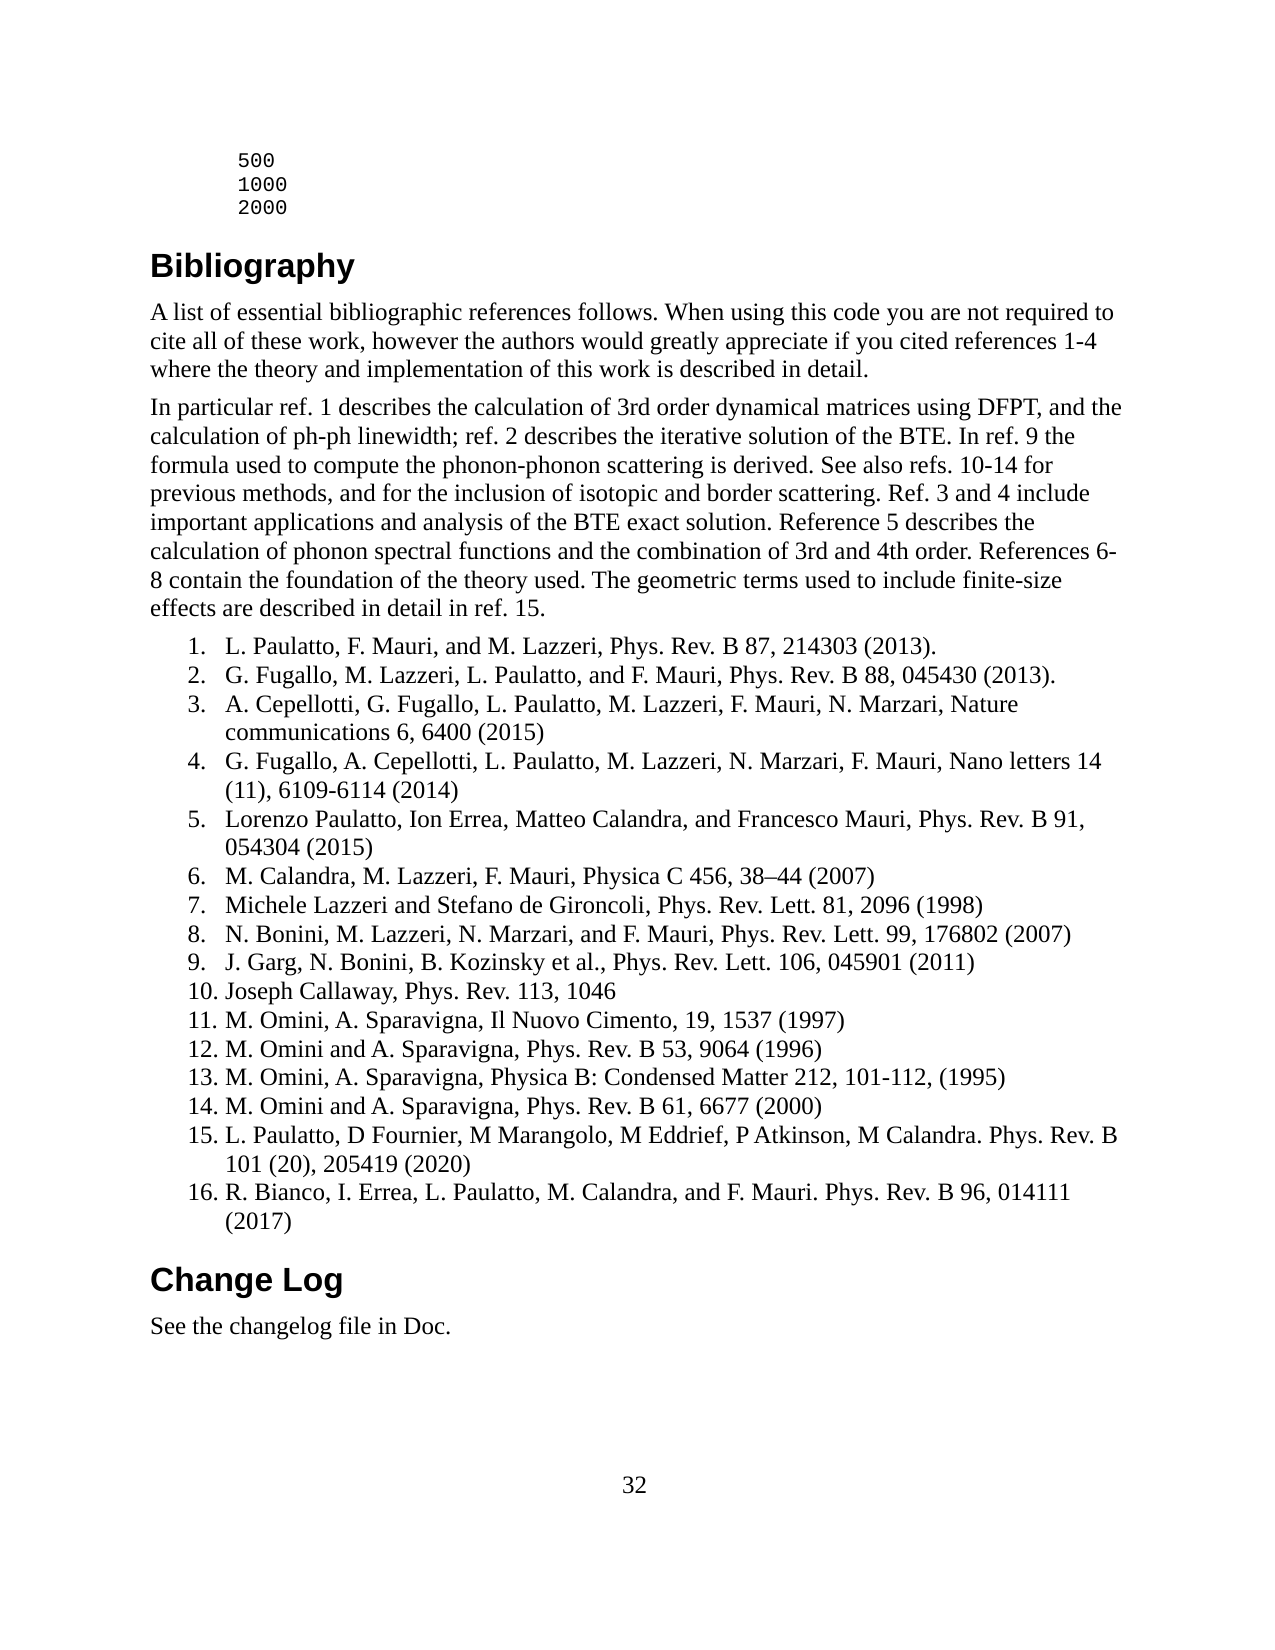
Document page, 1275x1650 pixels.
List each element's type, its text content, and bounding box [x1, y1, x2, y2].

list M. Omini and A. Sparavigna, Phys. Rev. B 61, 6677 (2000) [187, 1091, 1125, 1120]
list G. Fugallo, A. Cepellotti, L. Paulatto, M. Lazzeri, N. Marzari, F. Mauri, Nano letters 14 (11), 6109-6114 (2014) [187, 746, 1125, 804]
list L. Paulatto, F. Mauri, and M. Lazzeri, Phys. Rev. B 87, 214303 (2013). [187, 631, 1125, 660]
text A list of essential bibliographic references follows. When using this code you are not required to cite all of these work, however the authors would greatly appreciate if you cited references 1-4 where the theory and implementation of this work is described in detail. [150, 297, 1125, 383]
subtitle Change Log [150, 1260, 1125, 1299]
list A. Cepellotti, G. Fugallo, L. Paulatto, M. Lazzeri, F. Mauri, N. Marzari, Nature communications 6, 6400 (2015) [187, 689, 1125, 746]
list Joseph Callaway, Phys. Rev. 113, 1046 [187, 976, 1125, 1005]
list Lorenzo Paulatto, Ion Errea, Matteo Calandra, and Francesco Mauri, Phys. Rev. B 91, 054304 (2015) [187, 804, 1125, 861]
list Michele Lazzeri and Stefano de Gironcoli, Phys. Rev. Lett. 81, 2096 (1998) [187, 890, 1125, 919]
list L. Paulatto, D Fournier, M Marangolo, M Eddrief, P Atkinson, M Calandra. Phys. Rev. B 101 (20), 205419 (2020) [187, 1120, 1125, 1177]
list M. Omini and A. Sparavigna, Phys. Rev. B 53, 9064 (1996) [187, 1034, 1125, 1062]
list J. Garg, N. Bonini, B. Kozinsky et al., Phys. Rev. Lett. 106, 045901 (2011) [187, 947, 1125, 976]
list N. Bonini, M. Lazzeri, N. Marzari, and F. Mauri, Phys. Rev. Lett. 99, 176802 (2007) [187, 919, 1125, 947]
list M. Calandra, M. Lazzeri, F. Mauri, Physica C 456, 38–44 (2007) [187, 861, 1125, 890]
list M. Omini, A. Sparavigna, Physica B: Condensed Matter 212, 101-112, (1995) [187, 1062, 1125, 1091]
text In particular ref. 1 describes the calculation of 3rd order dynamical matrices using DFPT, and the calculation of ph-ph linewidth; ref. 2 describes the iterative solution of the BTE. In ref. 9 the formula used to compute the phonon-phonon scattering is derived. See also refs. 10-14 for previous methods, and for the inclusion of isotopic and border scattering. Ref. 3 and 4 include important applications and analysis of the BTE exact solution. Reference 5 describes the calculation of phonon spectral functions and the combination of 3rd and 4th order. References 6-8 contain the foundation of the theory used. The geometric terms used to include finite-size effects are described in detail in ref. 15. [150, 392, 1125, 622]
text 500 [150, 150, 1125, 174]
text See the changelog file in Doc. [150, 1311, 1125, 1340]
list R. Bianco, I. Errea, L. Paulatto, M. Calandra, and F. Mauri. Phys. Rev. B 96, 014111 (2017) [187, 1177, 1125, 1235]
list M. Omini, A. Sparavigna, Il Nuovo Cimento, 19, 1537 (1997) [187, 1005, 1125, 1034]
subtitle Bibliography [150, 246, 1125, 284]
text 2000 [150, 197, 1125, 221]
list G. Fugallo, M. Lazzeri, L. Paulatto, and F. Mauri, Phys. Rev. B 88, 045430 (2013). [187, 660, 1125, 689]
text 1000 [150, 174, 1125, 197]
